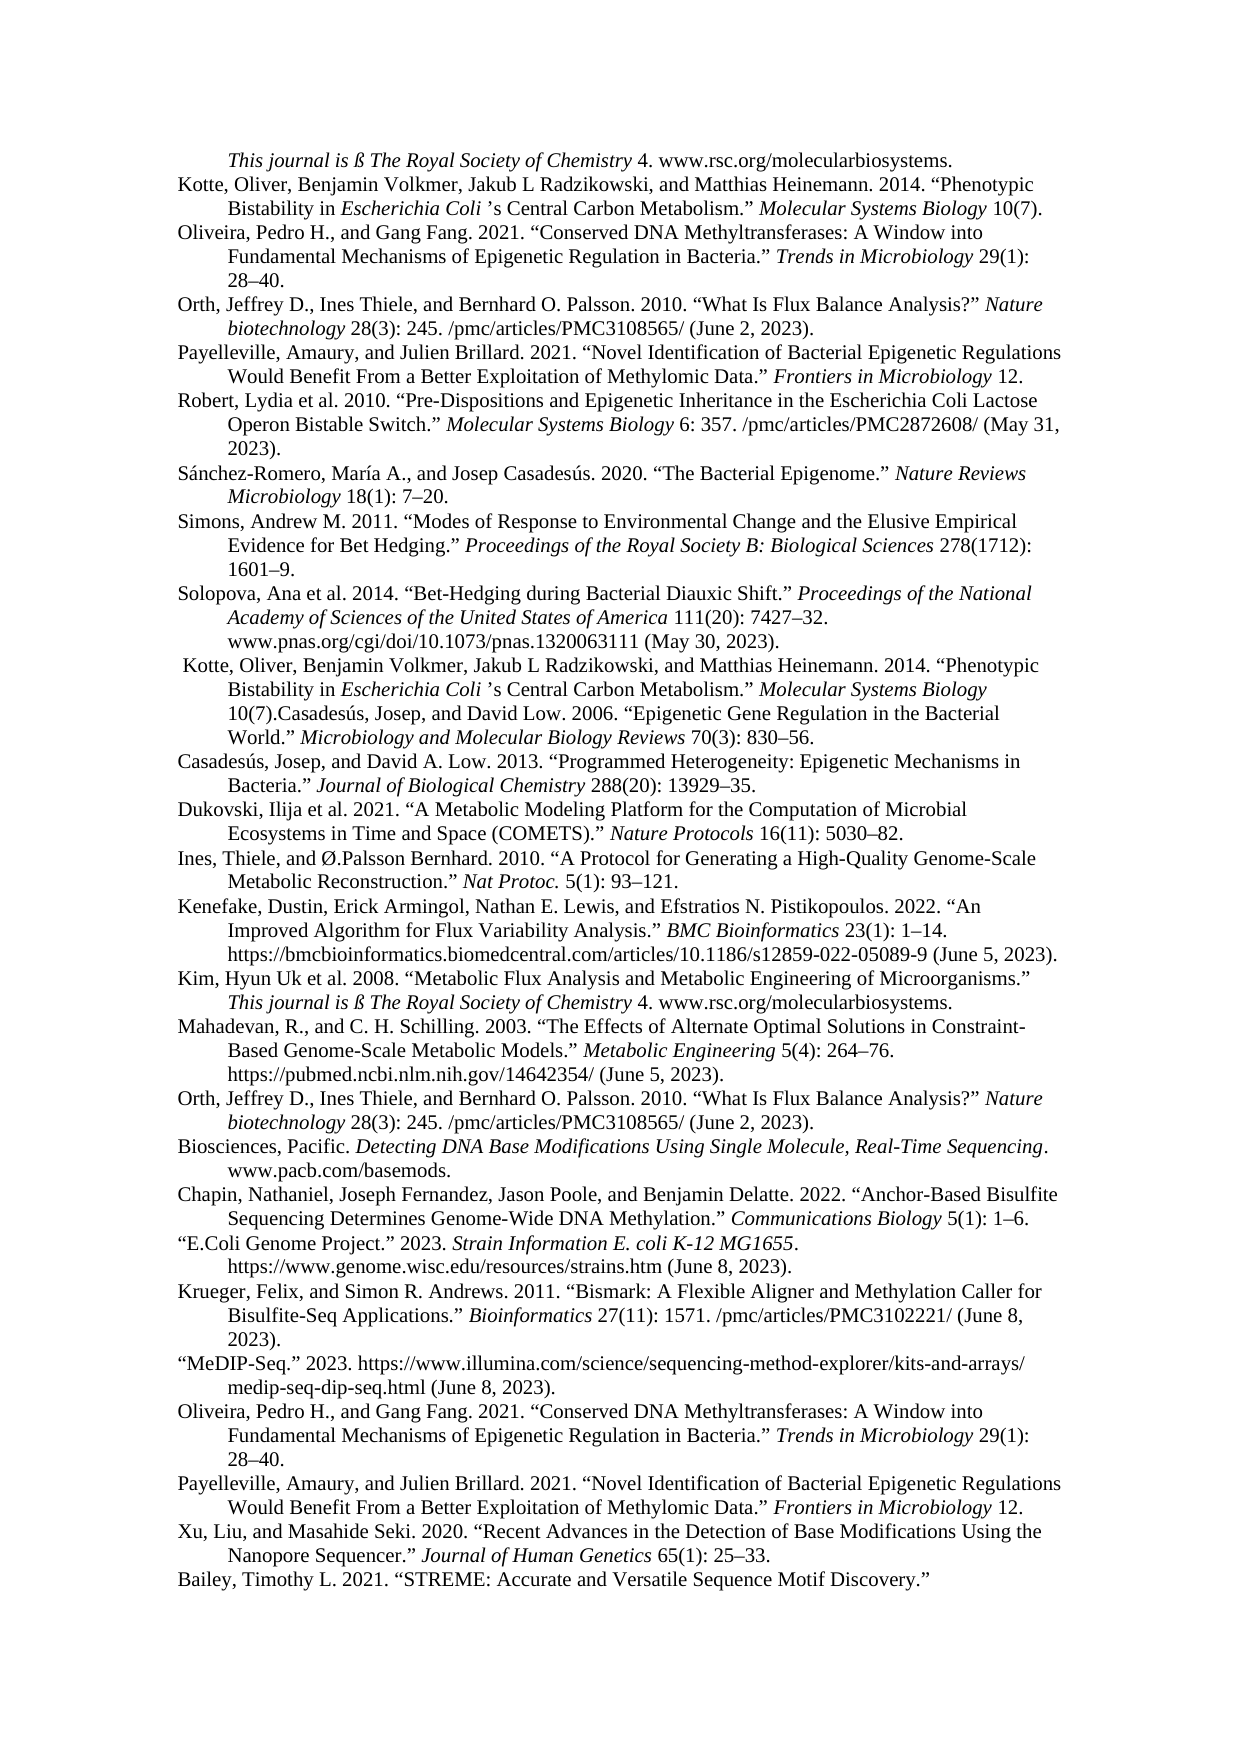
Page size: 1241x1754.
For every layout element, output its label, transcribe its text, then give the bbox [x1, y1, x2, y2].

text Dukovski, Ilija et al. 2021. “A Metabolic Modeling Platform for the Computation of Microbial Ecosystems in Time and Space (COMETS).” Nature Protocols 16(11): 5030–82. [177, 797, 1063, 845]
text Krueger, Felix, and Simon R. Andrews. 2011. “Bismark: A Flexible Aligner and Methylation Caller for Bisulfite-Seq Applications.” Bioinformatics 27(11): 1571. /pmc/articles/PMC3102221/ (June 8, 2023). [177, 1278, 1063, 1351]
text Solopova, Ana et al. 2014. “Bet-Hedging during Bacterial Diauxic Shift.” Proceedings of the National Academy of Sciences of the United States of America 111(20): 7427–32. www.pnas.org/cgi/doi/10.1073/pnas.1320063111 (May 30, 2023). [177, 581, 1063, 653]
text Orth, Jeffrey D., Ines Thiele, and Bernhard O. Palsson. 2010. “What Is Flux Balance Analysis?” Nature biotechnology 28(3): 245. /pmc/articles/PMC3108565/ (June 2, 2023). [177, 292, 1063, 340]
text “MeDIP-Seq.” 2023. https://www.illumina.com/science/sequencing-method-explorer/kits-and-arrays/medip-seq-dip-seq.html (June 8, 2023). [177, 1351, 1063, 1399]
text Biosciences, Pacific. Detecting DNA Base Modifications Using Single Molecule, Real-Time Sequencing. www.pacb.com/basemods. [177, 1134, 1063, 1182]
text Chapin, Nathaniel, Joseph Fernandez, Jason Poole, and Benjamin Delatte. 2022. “Anchor-Based Bisulfite Sequencing Determines Genome-Wide DNA Methylation.” Communications Biology 5(1): 1–6. [177, 1182, 1063, 1230]
text Payelleville, Amaury, and Julien Brillard. 2021. “Novel Identification of Bacterial Epigenetic Regulations Would Benefit From a Better Exploitation of Methylomic Data.” Frontiers in Microbiology 12. [177, 340, 1063, 388]
text Kenefake, Dustin, Erick Armingol, Nathan E. Lewis, and Efstratios N. Pistikopoulos. 2022. “An Improved Algorithm for Flux Variability Analysis.” BMC Bioinformatics 23(1): 1–14. https://bmcbioinformatics.biomedcentral.com/articles/10.1186/s12859-022-05089-9 (June 5, 2023). [177, 893, 1063, 966]
text Payelleville, Amaury, and Julien Brillard. 2021. “Novel Identification of Bacterial Epigenetic Regulations Would Benefit From a Better Exploitation of Methylomic Data.” Frontiers in Microbiology 12. [177, 1471, 1063, 1519]
text Simons, Andrew M. 2011. “Modes of Response to Environmental Change and the Elusive Empirical Evidence for Bet Hedging.” Proceedings of the Royal Society B: Biological Sciences 278(1712): 1601–9. [177, 508, 1063, 581]
text This journal is ß The Royal Society of Chemistry 4. www.rsc.org/molecularbiosystems. [177, 148, 1063, 172]
text Ines, Thiele, and Ø.Palsson Bernhard. 2010. “A Protocol for Generating a High-Quality Genome-Scale Metabolic Reconstruction.” Nat Protoc. 5(1): 93–121. [177, 845, 1063, 893]
text Kim, Hyun Uk et al. 2008. “Metabolic Flux Analysis and Metabolic Engineering of Microorganisms.” This journal is ß The Royal Society of Chemistry 4. www.rsc.org/molecularbiosystems. [177, 966, 1063, 1014]
text Kotte, Oliver, Benjamin Volkmer, Jakub L Radzikowski, and Matthias Heinemann. 2014. “Phenotypic Bistability in Escherichia Coli ’s Central Carbon Metabolism.” Molecular Systems Biology 10(7).Casadesús, Josep, and David Low. 2006. “Epigenetic Gene Regulation in the Bacterial World.” Microbiology and Molecular Biology Reviews 70(3): 830–56. [177, 653, 1063, 749]
text Bailey, Timothy L. 2021. “STREME: Accurate and Versatile Sequence Motif Discovery.” [177, 1567, 1063, 1591]
text Oliveira, Pedro H., and Gang Fang. 2021. “Conserved DNA Methyltransferases: A Window into Fundamental Mechanisms of Epigenetic Regulation in Bacteria.” Trends in Microbiology 29(1): 28–40. [177, 1399, 1063, 1471]
text “E.Coli Genome Project.” 2023. Strain Information E. coli K-12 MG1655. https://www.genome.wisc.edu/resources/strains.htm (June 8, 2023). [177, 1230, 1063, 1278]
text Kotte, Oliver, Benjamin Volkmer, Jakub L Radzikowski, and Matthias Heinemann. 2014. “Phenotypic Bistability in Escherichia Coli ’s Central Carbon Metabolism.” Molecular Systems Biology 10(7). [177, 172, 1063, 220]
text Mahadevan, R., and C. H. Schilling. 2003. “The Effects of Alternate Optimal Solutions in Constraint-Based Genome-Scale Metabolic Models.” Metabolic Engineering 5(4): 264–76. https://pubmed.ncbi.nlm.nih.gov/14642354/ (June 5, 2023). [177, 1014, 1063, 1086]
text Robert, Lydia et al. 2010. “Pre-Dispositions and Epigenetic Inheritance in the Escherichia Coli Lactose Operon Bistable Switch.” Molecular Systems Biology 6: 357. /pmc/articles/PMC2872608/ (May 31, 2023). [177, 388, 1063, 460]
text Xu, Liu, and Masahide Seki. 2020. “Recent Advances in the Detection of Base Modifications Using the Nanopore Sequencer.” Journal of Human Genetics 65(1): 25–33. [177, 1519, 1063, 1567]
text Oliveira, Pedro H., and Gang Fang. 2021. “Conserved DNA Methyltransferases: A Window into Fundamental Mechanisms of Epigenetic Regulation in Bacteria.” Trends in Microbiology 29(1): 28–40. [177, 220, 1063, 292]
text Casadesús, Josep, and David A. Low. 2013. “Programmed Heterogeneity: Epigenetic Mechanisms in Bacteria.” Journal of Biological Chemistry 288(20): 13929–35. [177, 749, 1063, 797]
text Orth, Jeffrey D., Ines Thiele, and Bernhard O. Palsson. 2010. “What Is Flux Balance Analysis?” Nature biotechnology 28(3): 245. /pmc/articles/PMC3108565/ (June 2, 2023). [177, 1086, 1063, 1134]
text Sánchez-Romero, María A., and Josep Casadesús. 2020. “The Bacterial Epigenome.” Nature Reviews Microbiology 18(1): 7–20. [177, 460, 1063, 508]
